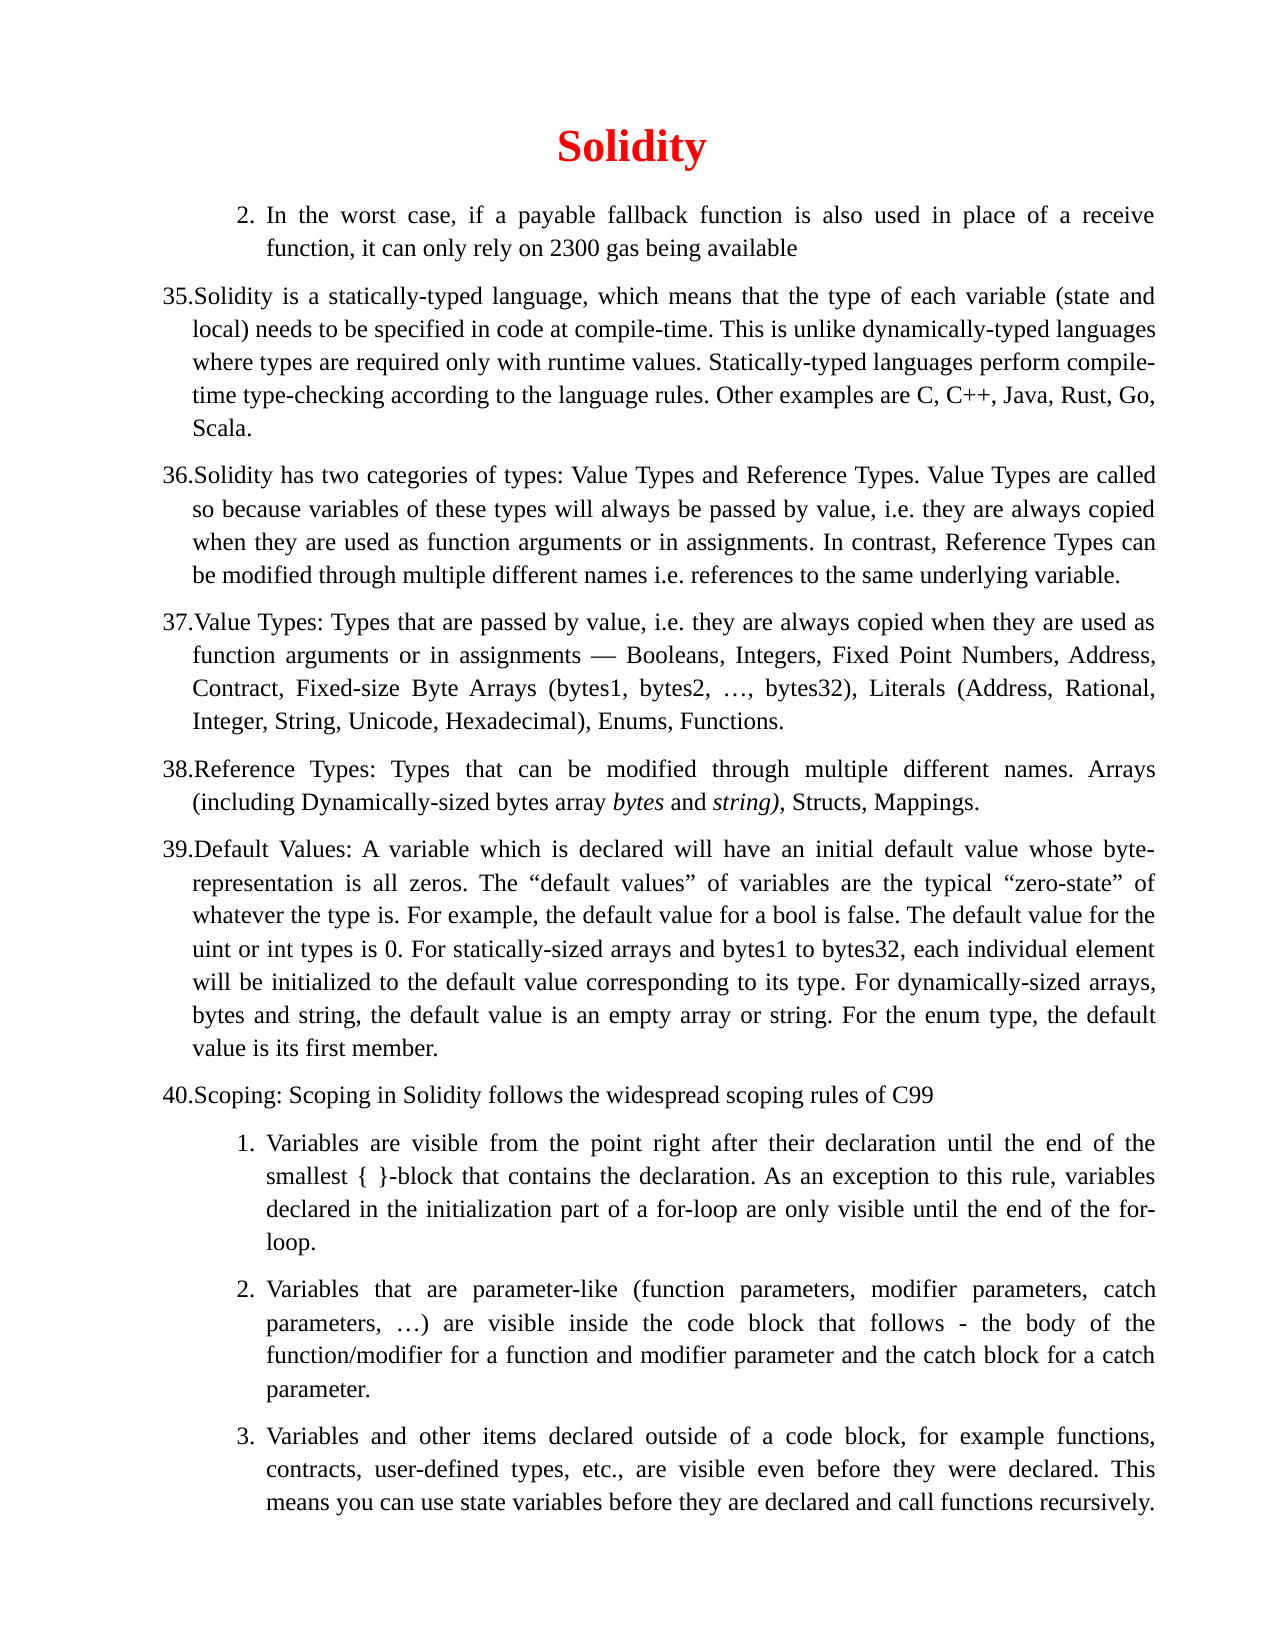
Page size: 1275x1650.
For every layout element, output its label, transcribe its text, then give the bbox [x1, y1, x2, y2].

list Variables and other items declared outside of a code block, for example functions, contracts, user-defined types, etc., are visible even before they were declared. This means you can use state variables before they are declared and call functions recursively. [236, 1421, 1157, 1516]
list In the worst case, if a payable fallback function is also used in place of a receive function, it can only rely on 2300 gas being available [236, 200, 1157, 262]
list Value Types: Types that are passed by value, i.e. they are always copied when they are used as function arguments or in assignments — Booleans, Integers, Fixed Point Numbers, Address, Contract, Fixed-size Byte Arrays (bytes1, bytes2, …, bytes32), Literals (Address, Rational, Integer, String, Unicode, Hexadecimal), Enums, Functions. [162, 607, 1157, 735]
list Solidity has two categories of types: Value Types and Reference Types. Value Types are called so because variables of these types will always be passed by value, i.e. they are always copied when they are used as function arguments or in assignments. In contrast, Reference Types can be modified through multiple different names i.e. references to the same underlying variable. [162, 461, 1157, 588]
list Variables that are parameter-like (function parameters, modifier parameters, catch parameters, …) are visible inside the code block that follows - the body of the function/modifier for a function and modifier parameter and the catch block for a catch parameter. [236, 1274, 1157, 1402]
list Scoping: Scoping in Solidity follows the widespread scoping rules of C99 [162, 1080, 1157, 1109]
list Solidity is a statically-typed language, which means that the type of each variable (state and local) needs to be specified in code at compile-time. This is unlike dynamically-typed languages where types are required only with runtime values. Statically-typed languages perform compile-time type-checking according to the language rules. Other examples are C, C++, Java, Rust, Go, Scala. [162, 281, 1157, 442]
list Reference Types: Types that can be modified through multiple different names. Arrays (including Dynamically-sized bytes array bytes and string), Structs, Mappings. [162, 754, 1157, 816]
list Default Values: A variable which is declared will have an initial default value whose byte-representation is all zeros. The “default values” of variables are the typical “zero-state” of whatever the type is. For example, the default value for a bool is false. The default value for the uint or int types is 0. For statically-sized arrays and bytes1 to bytes32, each individual element will be initialized to the default value corresponding to its type. For dynamically-sized arrays, bytes and string, the default value is an empty array or string. For the enum type, the default value is its first member. [162, 834, 1157, 1061]
list Variables are visible from the point right after their declaration until the end of the smallest { }-block that contains the declaration. As an exception to this rule, variables declared in the initialization part of a for-loop are only visible until the end of the for-loop. [236, 1128, 1157, 1256]
